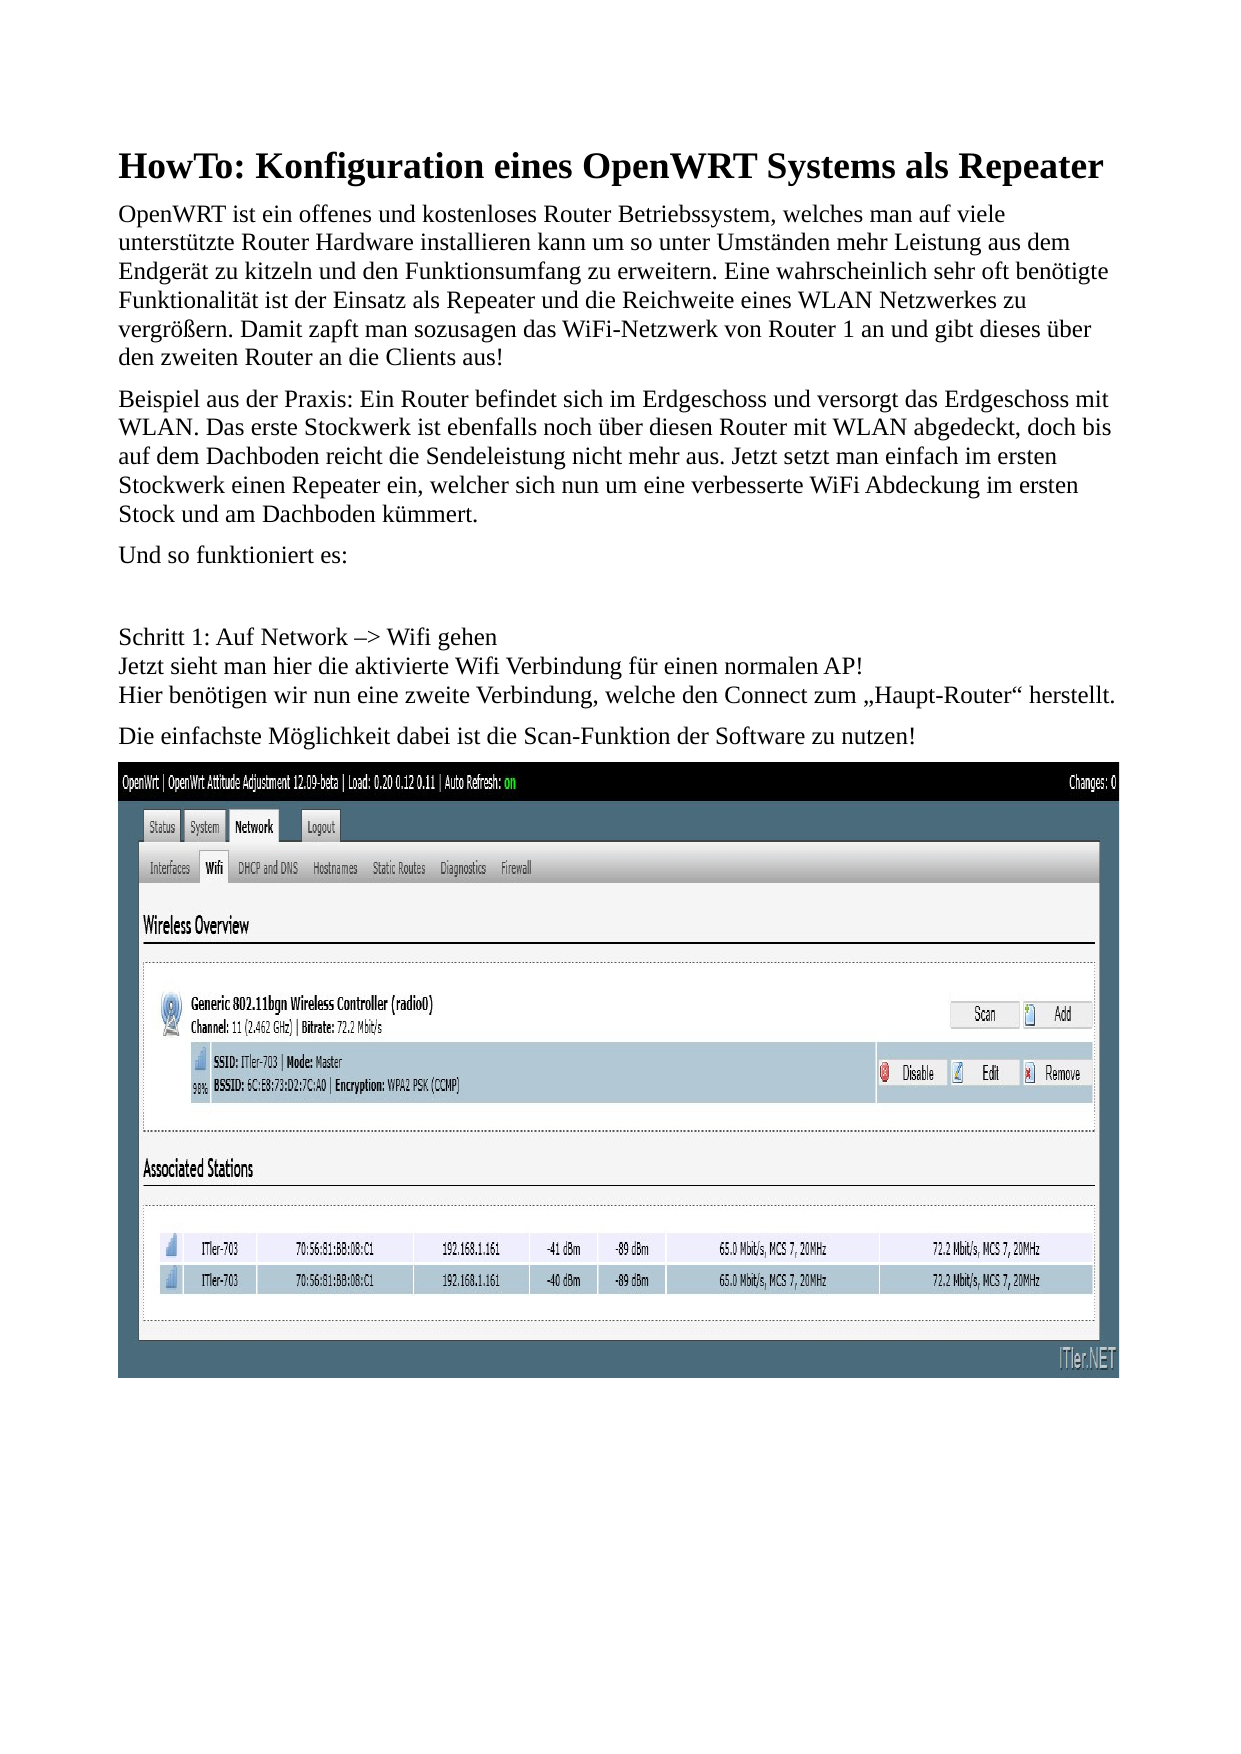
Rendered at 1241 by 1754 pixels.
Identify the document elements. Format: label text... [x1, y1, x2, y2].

text Und so funktioniert es: [118, 540, 1122, 569]
text OpenWRT ist ein offenes und kostenloses Router Betriebssystem, welches man auf viele unterstützte Router Hardware installieren kann um so unter Umständen mehr Leistung aus dem Endgerät zu kitzeln und den Funktionsumfang zu erweitern. Eine wahrscheinlich sehr oft benötigte Funktionalität ist der Einsatz als Repeater und die Reichweite eines WLAN Netzwerkes zu vergrößern. Damit zapft man sozusagen das WiFi-Netzwerk von Router 1 an und gibt dieses über den zweiten Router an die Clients aus! [118, 199, 1122, 371]
subtitle HowTo: Konfiguration eines OpenWRT Systems als Repeater [118, 143, 1122, 186]
text Die einfachste Möglichkeit dabei ist die Scan-Funktion der Software zu nutzen! [118, 721, 1122, 750]
text Schritt 1: Auf Network –> Wifi gehen Jetzt sieht man hier die aktivierte Wifi Verbindung für einen normalen AP! Hier benötigen wir nun eine zweite Verbindung, welche den Connect zum „Haupt-Router“ herstellt. [118, 622, 1122, 709]
picture [118, 762, 1120, 1378]
text Beispiel aus der Praxis: Ein Router befindet sich im Erdgeschoss und versorgt das Erdgeschoss mit WLAN. Das erste Stockwerk ist ebenfalls noch über diesen Router mit WLAN abgedeckt, doch bis auf dem Dachboden reicht die Sendeleistung nicht mehr aus. Jetzt setzt man einfach im ersten Stockwerk einen Repeater ein, welcher sich nun um eine verbesserte WiFi Abdeckung im ersten Stock und am Dachboden kümmert. [118, 384, 1122, 527]
